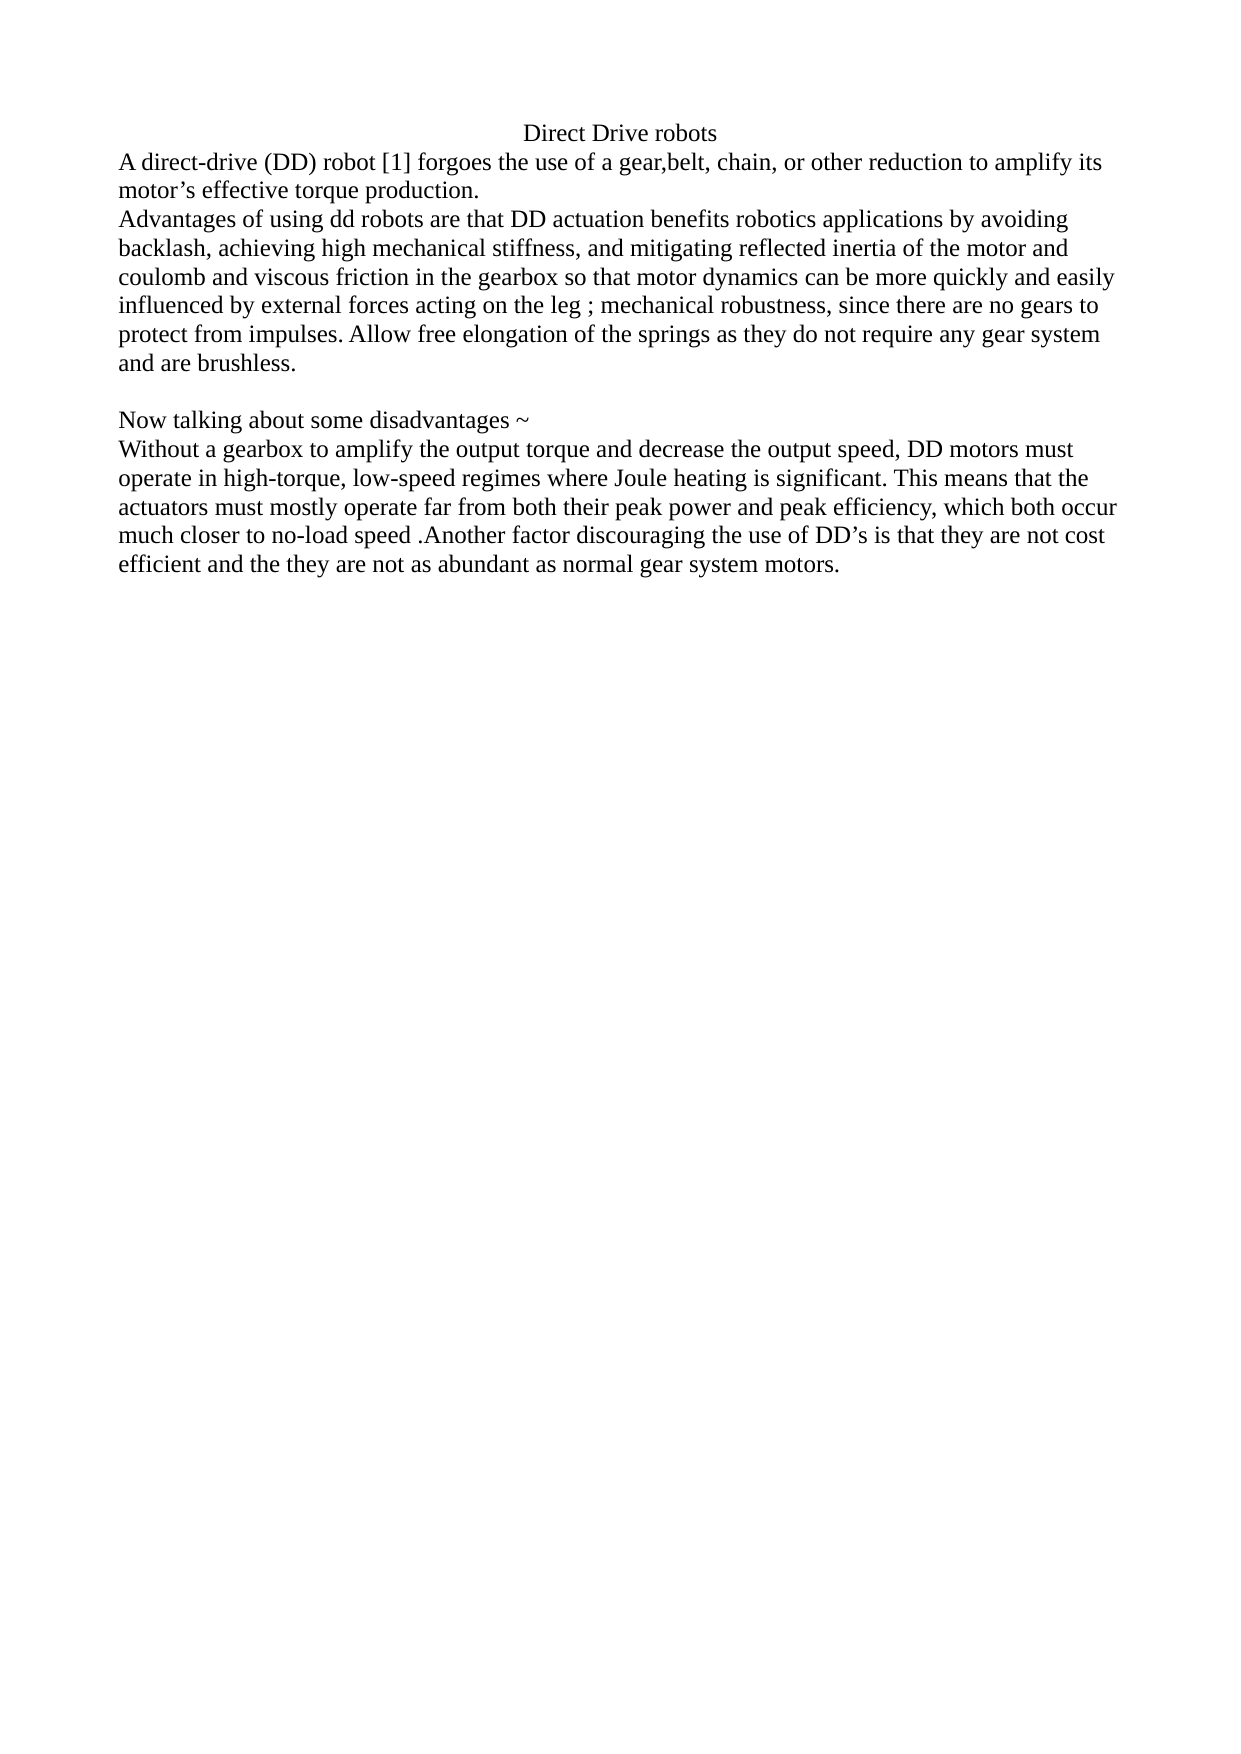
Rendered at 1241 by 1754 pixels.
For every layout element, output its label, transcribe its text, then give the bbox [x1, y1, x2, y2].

text Now talking about some disadvantages ~ [118, 406, 1122, 434]
text Advantages of using dd robots are that DD actuation benefits robotics applications by avoiding backlash, achieving high mechanical stiffness, and mitigating reflected inertia of the motor and coulomb and viscous friction in the gearbox so that motor dynamics can be more quickly and easily influenced by external forces acting on the leg ; mechanical robustness, since there are no gears to protect from impulses. Allow free elongation of the springs as they do not require any gear system and are brushless. [118, 204, 1122, 377]
text A direct-drive (DD) robot [1] forgoes the use of a gear,belt, chain, or other reduction to amplify its motor’s effective torque production. [118, 147, 1122, 204]
text Without a gearbox to amplify the output torque and decrease the output speed, DD motors must operate in high-torque, low-speed regimes where Joule heating is significant. This means that the actuators must mostly operate far from both their peak power and peak efficiency, which both occur much closer to no-load speed .Another factor discouraging the use of DD’s is that they are not cost efficient and the they are not as abundant as normal gear system motors. [118, 434, 1122, 578]
text Direct Drive robots [118, 118, 1122, 147]
